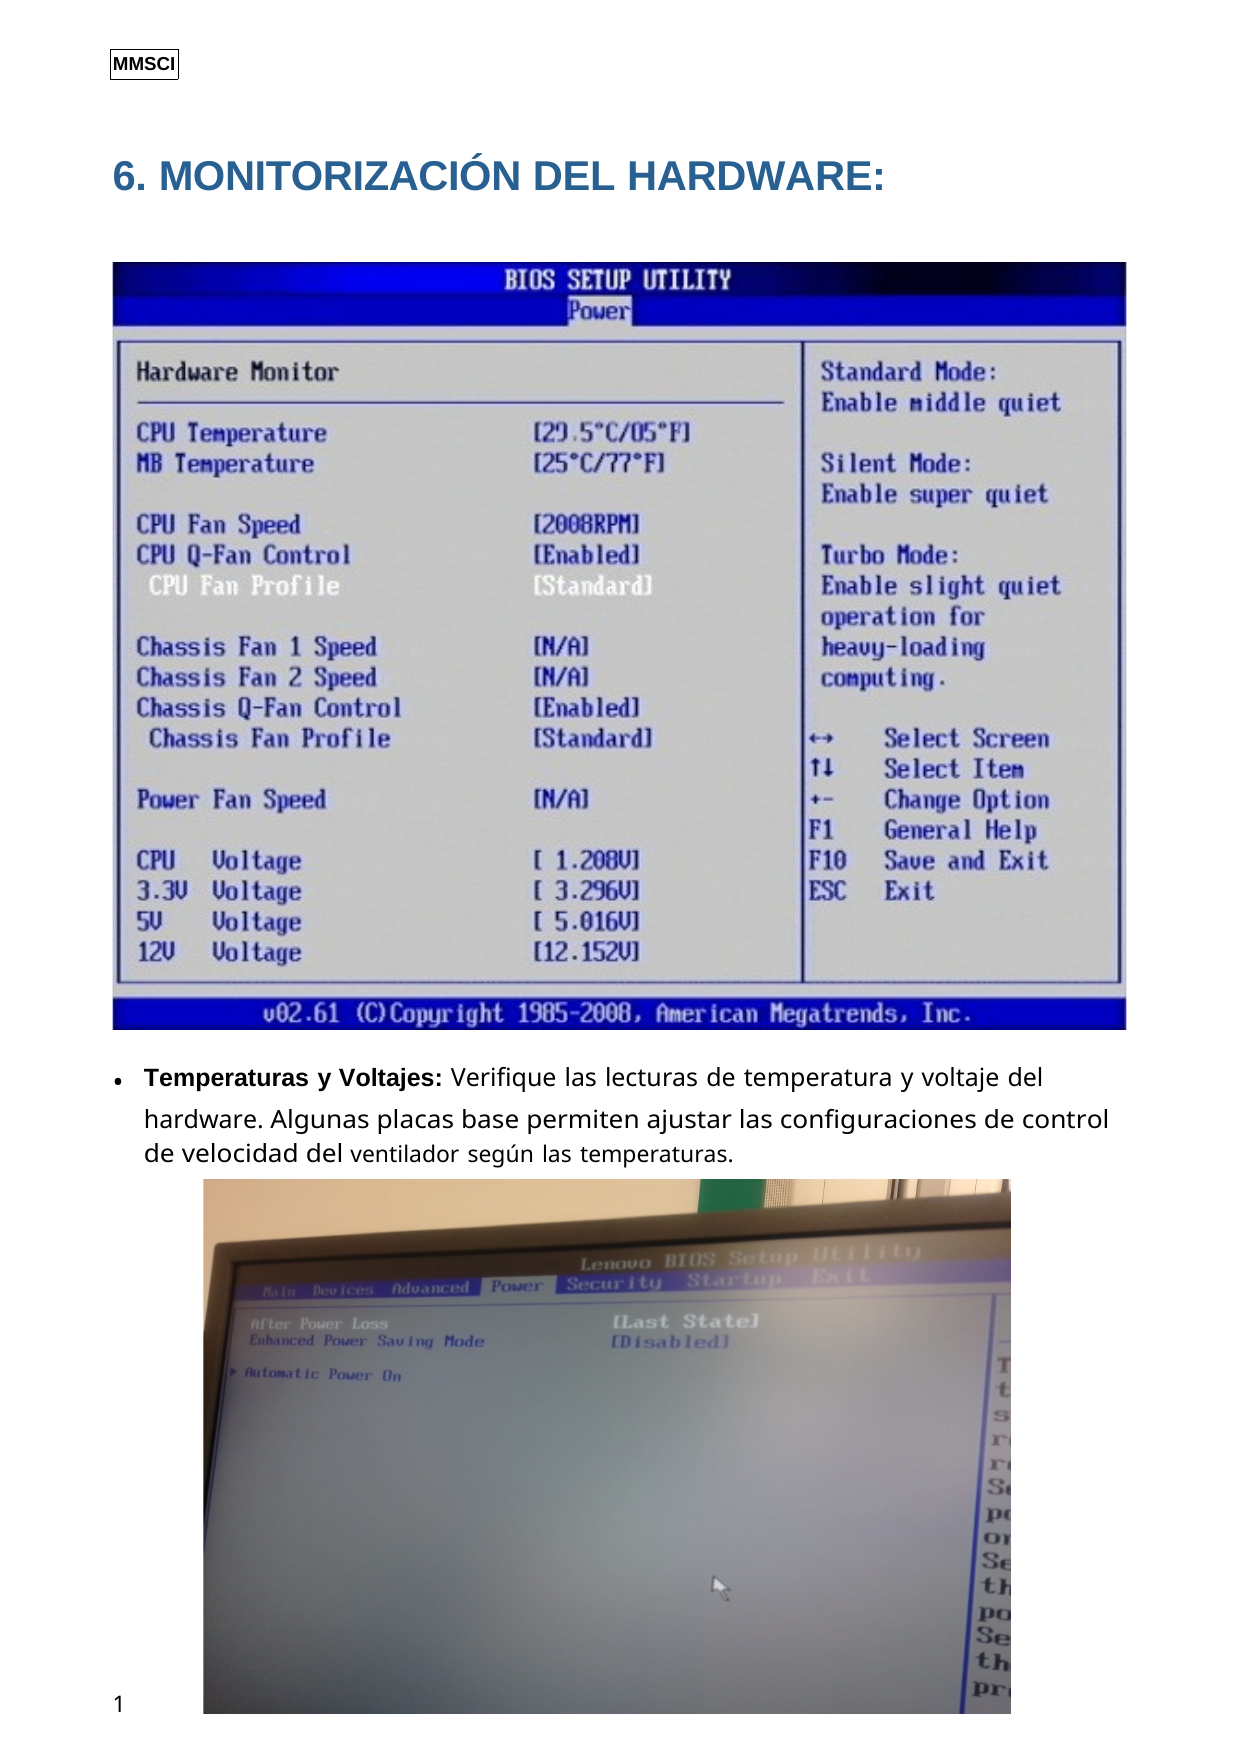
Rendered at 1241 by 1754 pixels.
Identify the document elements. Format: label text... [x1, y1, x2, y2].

picture [203, 1179, 1011, 1714]
picture [112, 262, 1127, 1030]
subtitle 6. MONITORIZACIÓN DEL HARDWARE: [112, 152, 1140, 199]
list Temperaturas y Voltajes: Verifique las lecturas de temperatura y voltaje del hardware. Algunas placas base permiten ajustar las configuraciones de control de velocidad del ventilador según las temperaturas. [112, 262, 1129, 1170]
